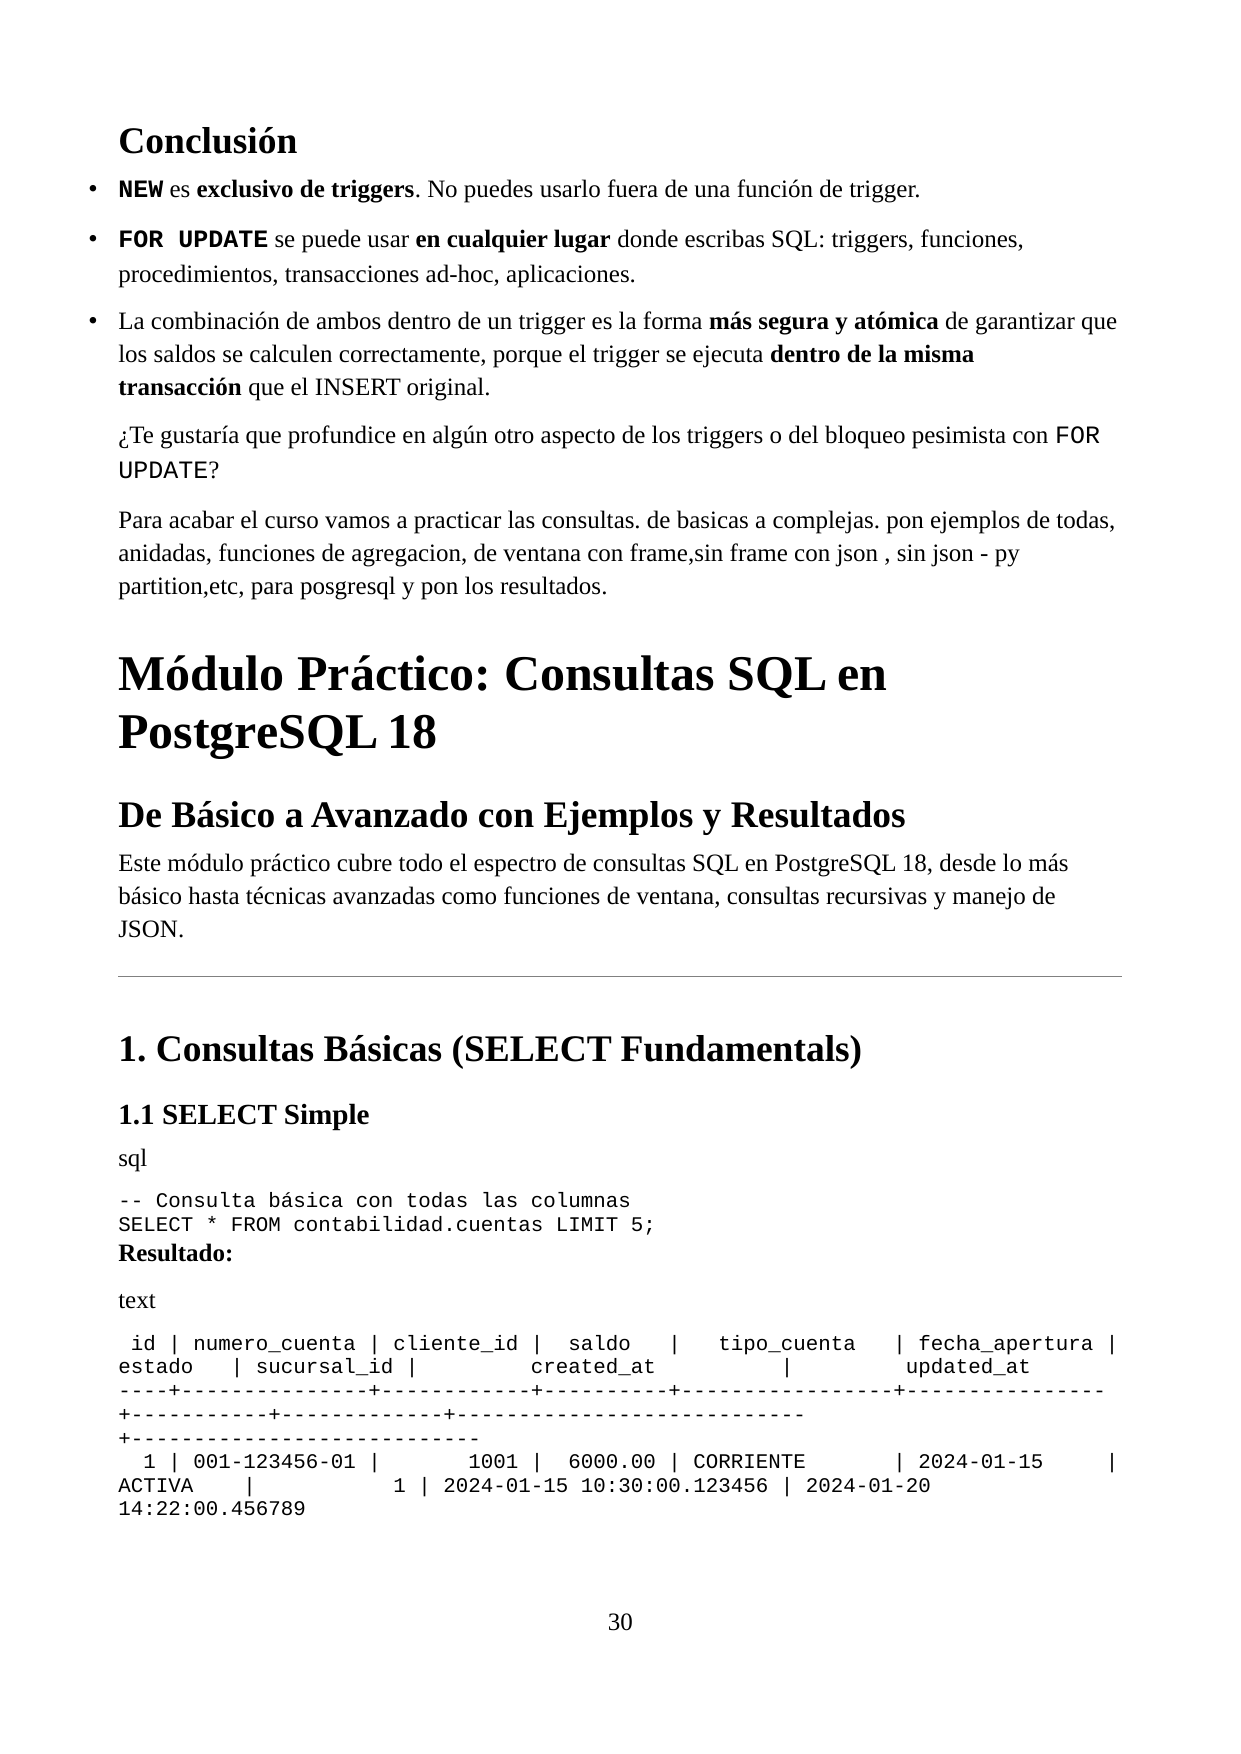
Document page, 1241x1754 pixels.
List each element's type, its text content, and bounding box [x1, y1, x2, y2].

subtitle 1.1 SELECT Simple [118, 1097, 1122, 1130]
list FOR UPDATE se puede usar en cualquier lugar donde escribas SQL: triggers, funciones, procedimientos, transacciones ad-hoc, aplicaciones. [118, 224, 1122, 288]
text Para acabar el curso vamos a practicar las consultas. de basicas a complejas. pon ejemplos de todas, anidadas, funciones de agregacion, de ventana con frame,sin frame con json , sin json - py partition,etc, para posgresql y pon los resultados. [118, 505, 1122, 600]
subtitle Conclusión [118, 118, 1122, 161]
text SELECT * FROM contabilidad.cuentas LIMIT 5; [118, 1214, 1122, 1238]
text Este módulo práctico cubre todo el espectro de consultas SQL en PostgreSQL 18, desde lo más básico hasta técnicas avanzadas como funciones de ventana, consultas recursivas y manejo de JSON. [118, 848, 1122, 943]
text sql [118, 1143, 1122, 1172]
text ----+---------------+------------+----------+-----------------+----------------+-----------+-------------+----------------------------+---------------------------- [118, 1380, 1122, 1451]
list NEW es exclusivo de triggers. No puedes usarlo fuera de una función de trigger. [118, 174, 1122, 204]
subtitle 1. Consultas Básicas (SELECT Fundamentals) [118, 1027, 1122, 1070]
text ¿Te gustaría que profundice en algún otro aspecto de los triggers o del bloqueo pesimista con FOR UPDATE? [118, 420, 1122, 486]
text -- Consulta básica con todas las columnas [118, 1190, 1122, 1214]
subtitle Módulo Práctico: Consultas SQL en PostgreSQL 18 [118, 644, 1122, 759]
text 1 | 001-123456-01 | 1001 | 6000.00 | CORRIENTE | 2024-01-15 | ACTIVA | 1 | 2024-01-15 10:30:00.123456 | 2024-01-20 14:22:00.456789 [118, 1451, 1122, 1522]
subtitle De Básico a Avanzado con Ejemplos y Resultados [118, 792, 1122, 835]
text text [118, 1285, 1122, 1314]
text Resultado: [118, 1238, 1122, 1266]
list La combinación de ambos dentro de un trigger es la forma más segura y atómica de garantizar que los saldos se calculen correctamente, porque el trigger se ejecuta dentro de la misma transacción que el INSERT original. [118, 306, 1122, 401]
text id | numero_cuenta | cliente_id | saldo | tipo_cuenta | fecha_apertura | estado | sucursal_id | created_at | updated_at [118, 1333, 1122, 1380]
